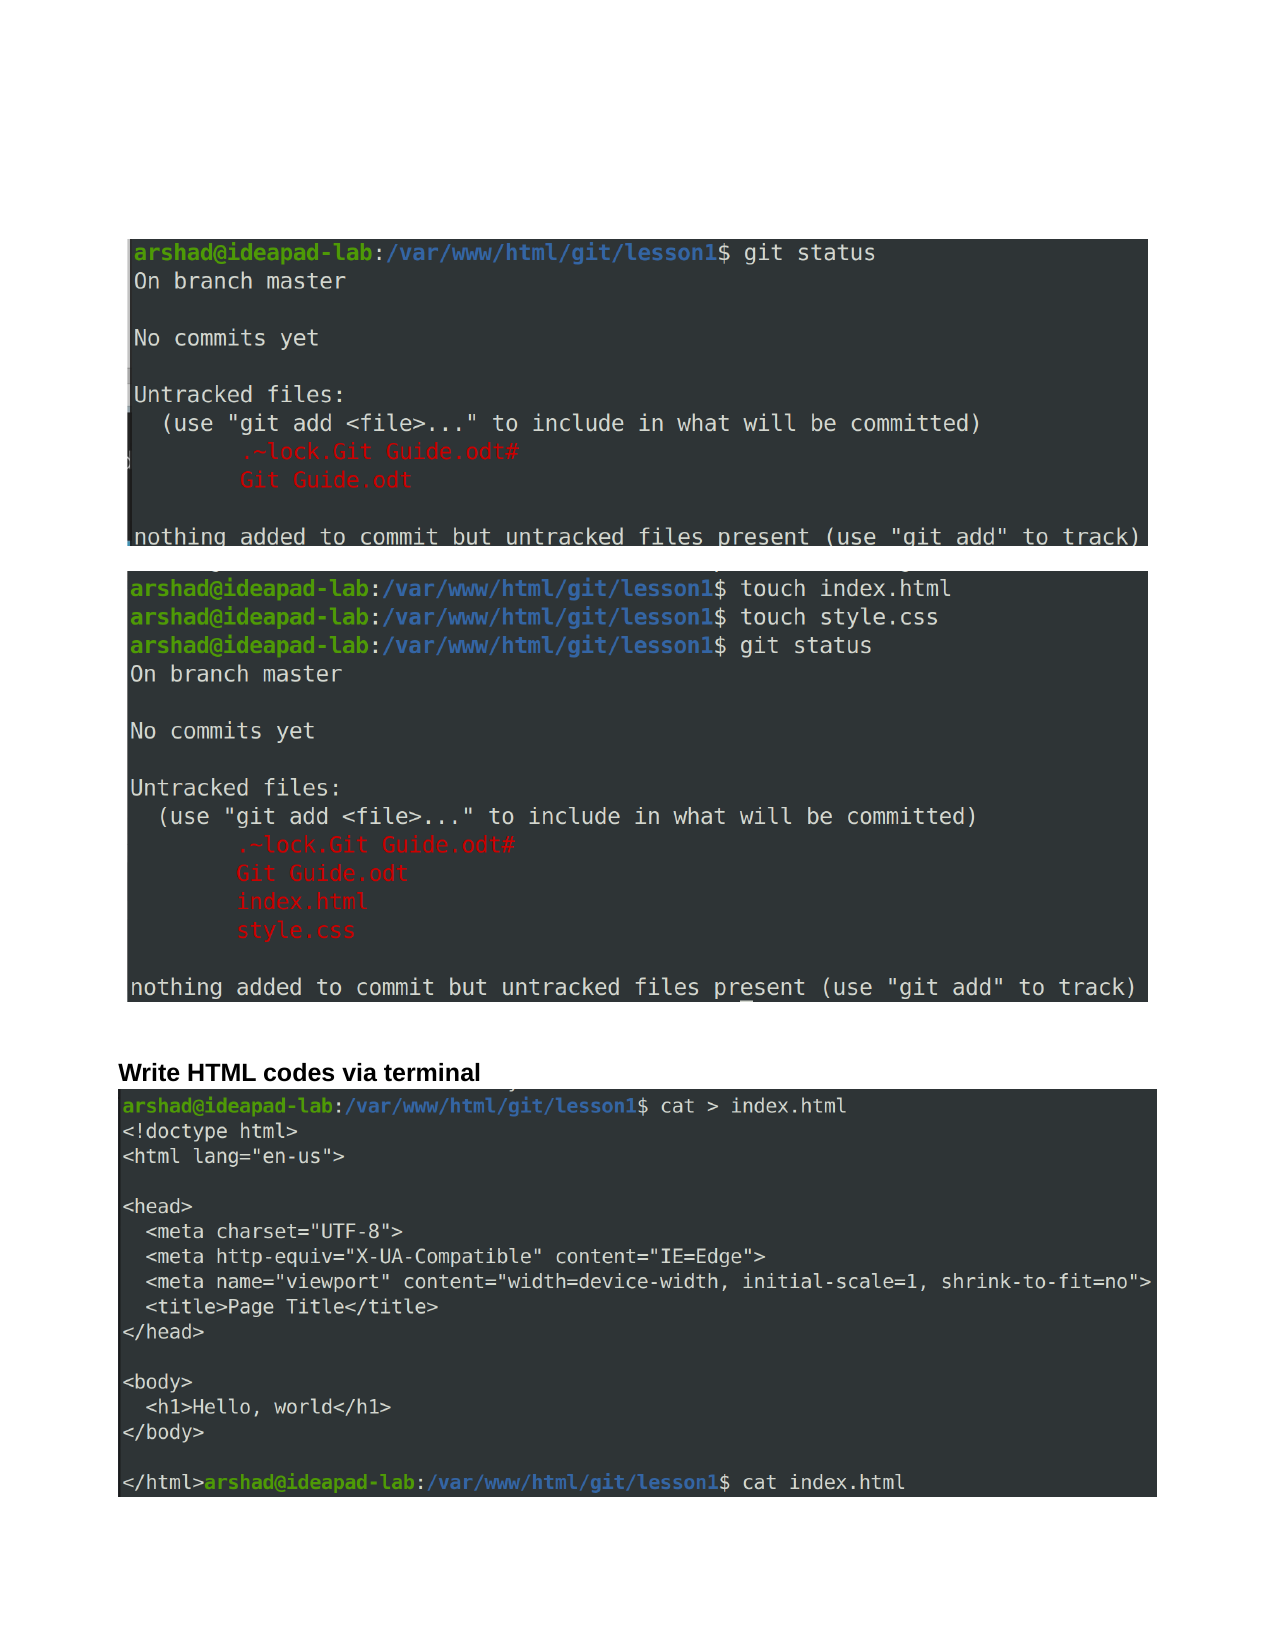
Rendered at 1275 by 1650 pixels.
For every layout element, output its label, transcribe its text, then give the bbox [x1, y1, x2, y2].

text Write HTML codes via terminal [118, 1058, 1157, 1089]
picture [118, 1089, 1157, 1497]
picture [127, 239, 1148, 546]
picture [127, 571, 1148, 1002]
